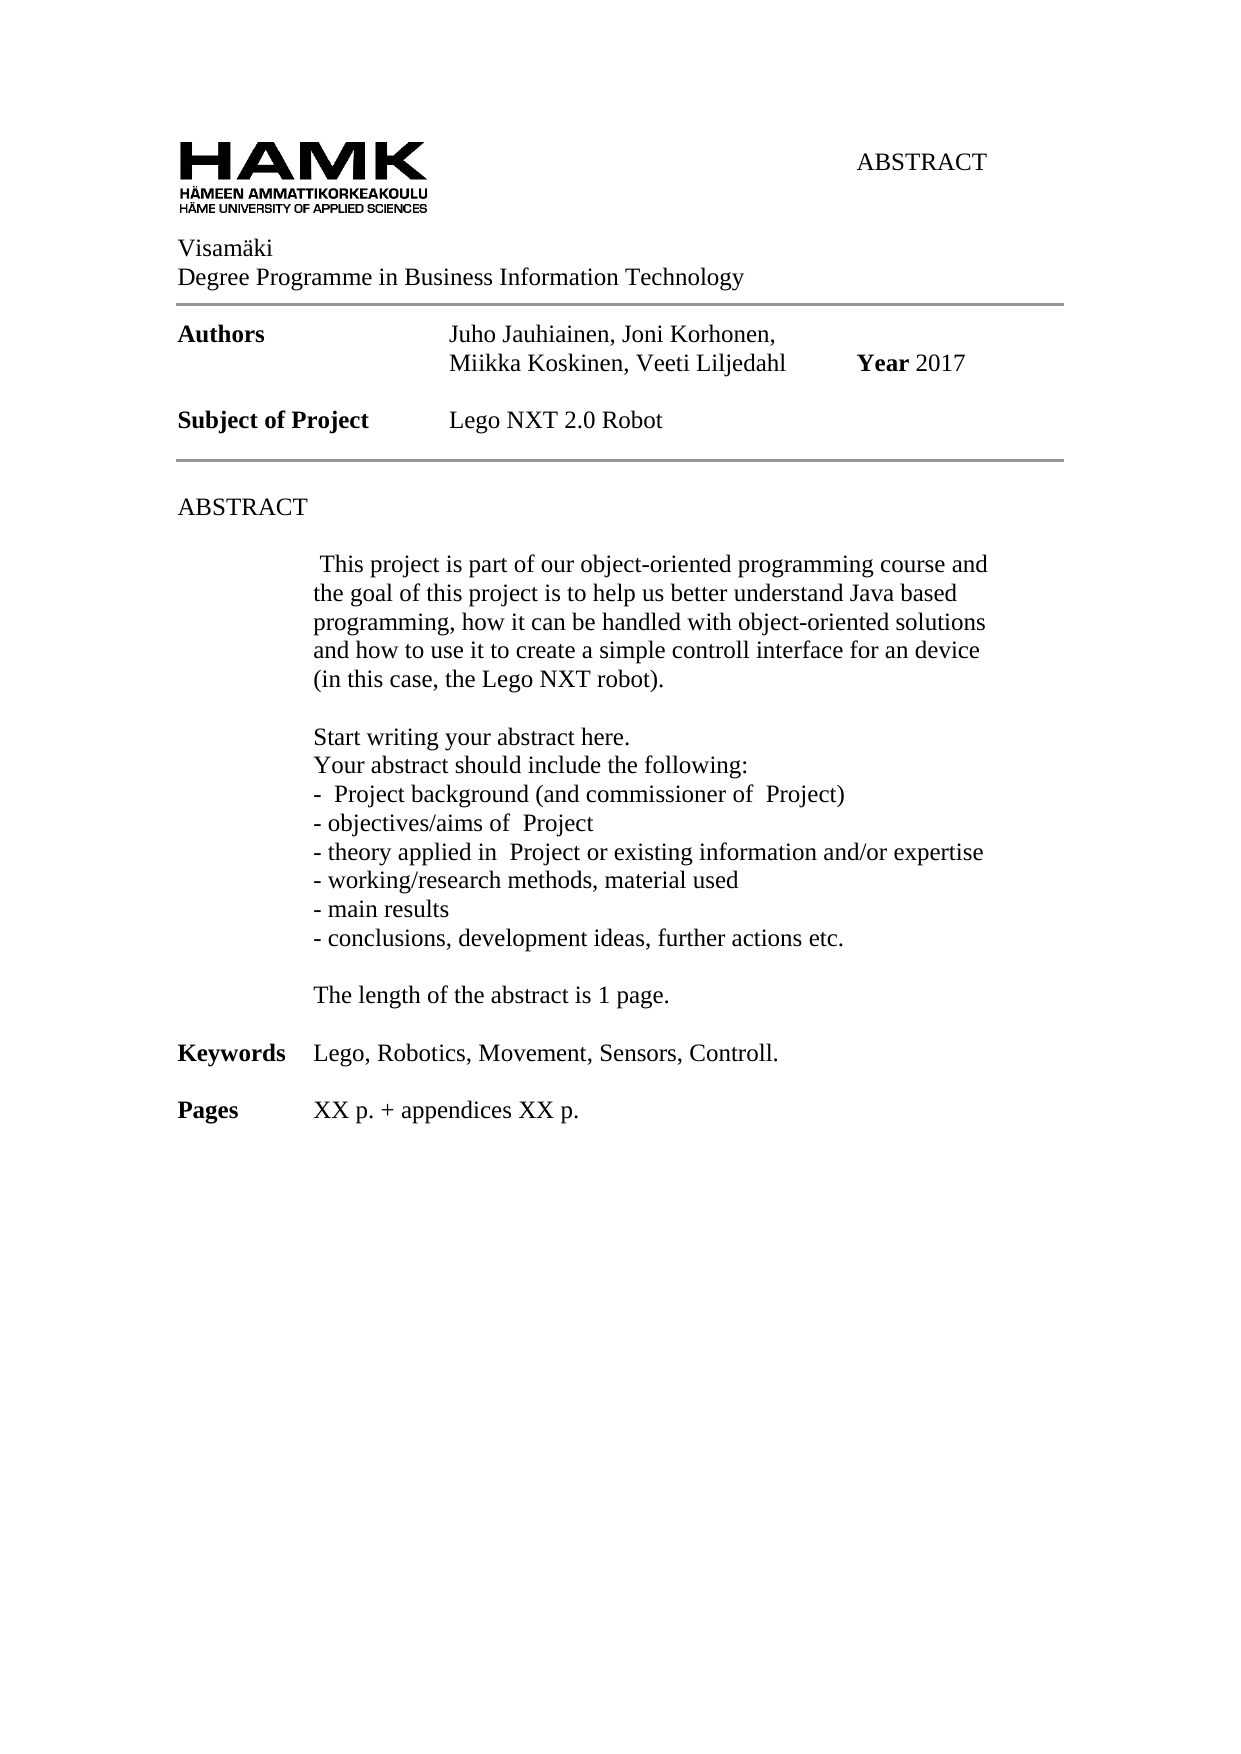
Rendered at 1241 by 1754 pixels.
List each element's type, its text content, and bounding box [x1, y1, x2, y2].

text Start writing your abstract here. [313, 722, 1063, 751]
text Subject of Project Lego NXT 2.0 Robot [177, 406, 1063, 434]
text the goal of this project is to help us better understand Java based [177, 578, 1063, 607]
text - working/research methods, material used [313, 866, 1063, 894]
text Keywords Lego, Robotics, Movement, Sensors, Controll. [177, 1038, 1063, 1067]
text Degree Programme in Business Information Technology [177, 262, 1063, 291]
text programming, how it can be handled with object-oriented solutions [177, 607, 1063, 636]
text The length of the abstract is 1 page. [313, 981, 1063, 1009]
text Your abstract should include the following: [313, 751, 1063, 779]
text Miikka Koskinen, Veeti Liljedahl Year 2017 [177, 348, 1063, 377]
text Visamäki [177, 233, 1063, 262]
text (in this case, the Lego NXT robot). [177, 664, 1063, 693]
text - Project background (and commissioner of Project) [313, 779, 1063, 808]
text This project is part of our object-oriented programming course and [177, 549, 1063, 578]
text - theory applied in Project or existing information and/or expertise [313, 837, 1063, 866]
text and how to use it to create a simple controll interface for an device [177, 636, 1063, 664]
picture [178, 142, 428, 214]
text Authors Juho Jauhiainen, Joni Korhonen, [177, 319, 1063, 348]
text - conclusions, development ideas, further actions etc. [313, 923, 1063, 952]
text - objectives/aims of Project [313, 808, 1063, 837]
text Pages XX p. + appendices XX p. [177, 1096, 1063, 1124]
text - main results [313, 894, 1063, 923]
text ABSTRACT [177, 492, 1063, 521]
text ABSTRACT [177, 140, 1063, 215]
